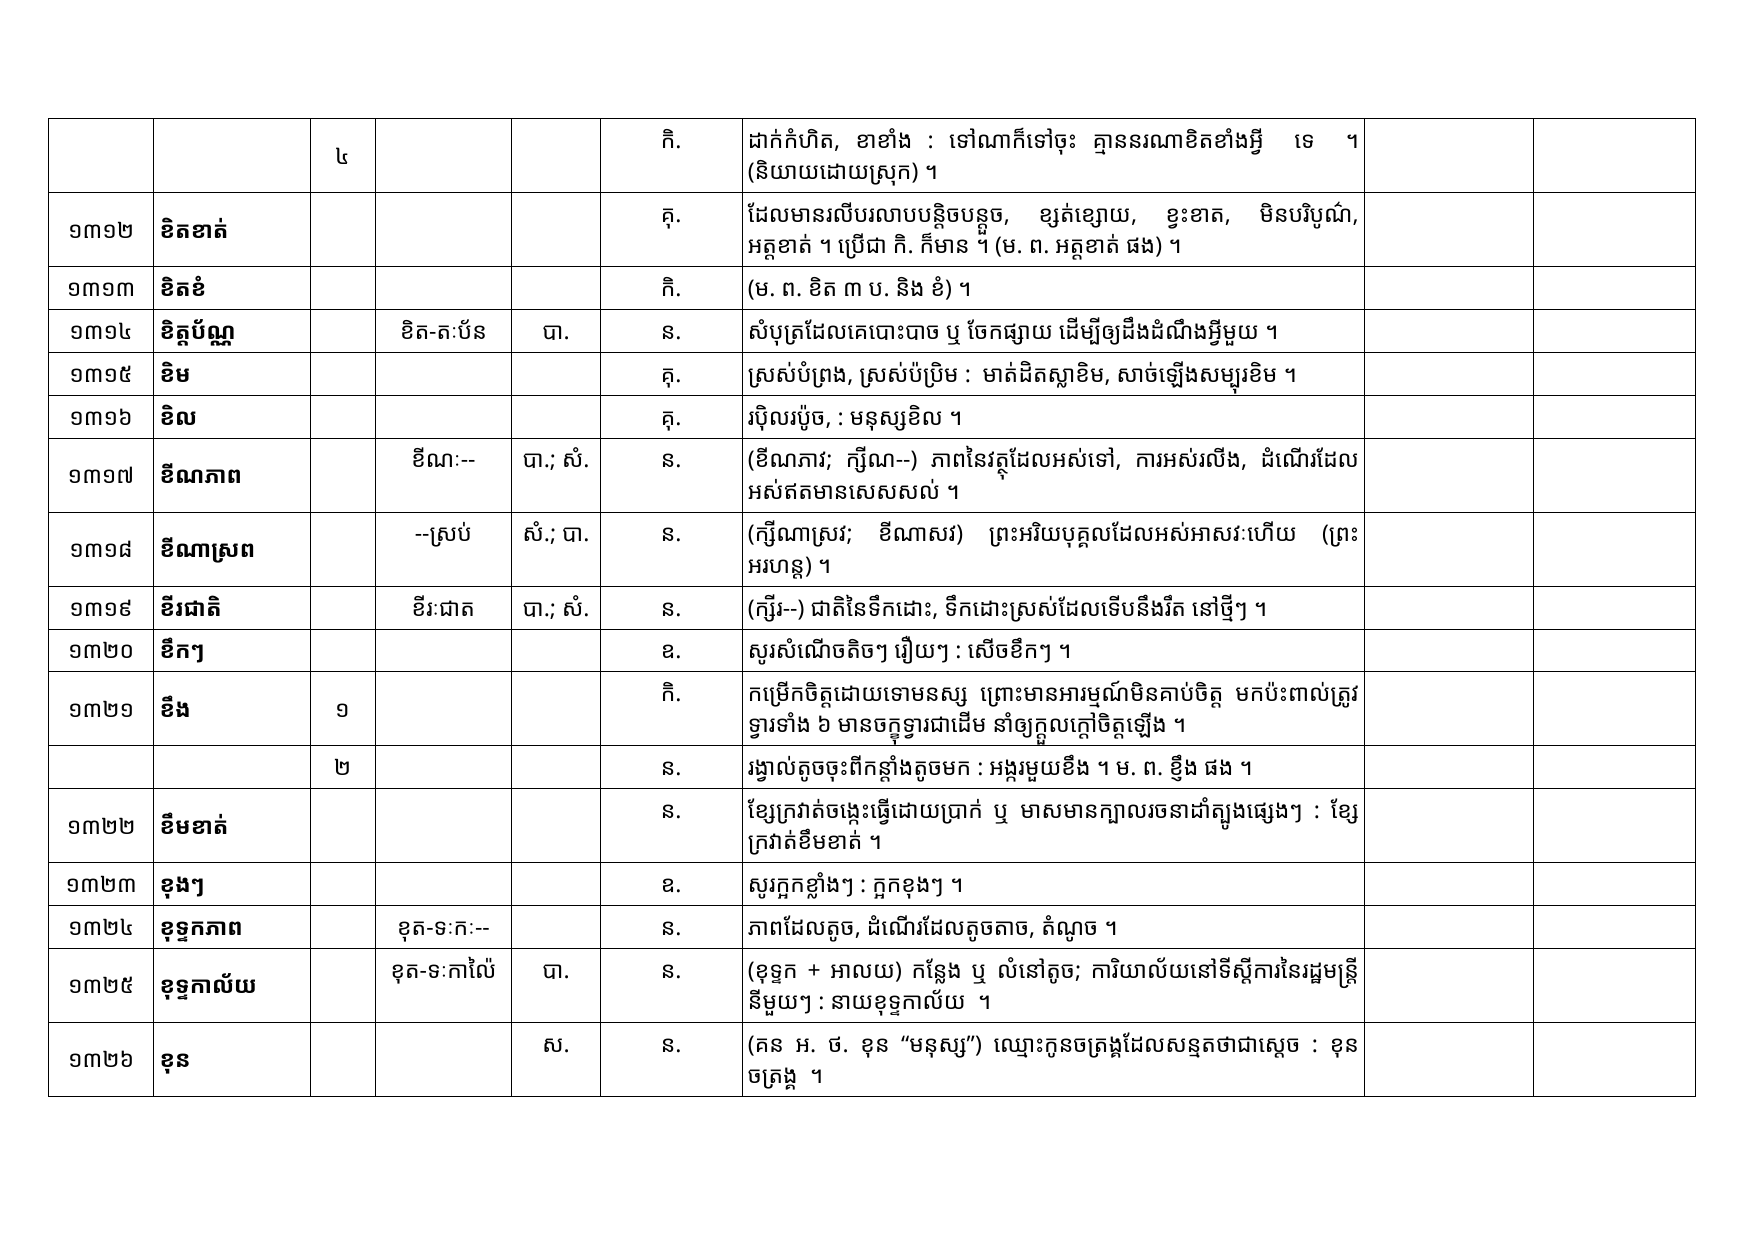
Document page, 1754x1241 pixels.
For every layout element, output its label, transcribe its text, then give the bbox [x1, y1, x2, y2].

table_cell [1534, 396, 1695, 437]
table_cell រប៉ិលរប៉ូច, : មនុស្ស​ខិល ។ [743, 396, 1364, 437]
table_cell ឧ. [601, 863, 742, 905]
table_cell ន. [601, 906, 742, 948]
table_cell [512, 193, 600, 266]
table_cell [1534, 439, 1695, 512]
table_cell [512, 353, 600, 395]
table_cell [311, 310, 375, 352]
table_cell កិ. [601, 672, 742, 745]
table_cell [154, 746, 310, 788]
table_cell សំ.; បា. [512, 513, 600, 586]
table_cell ខីរៈជាត [376, 587, 511, 628]
table_cell ខឹក​ៗ [154, 630, 310, 671]
table_cell ស្រស់​បំព្រង, ស្រស់​ប៉ប្រិម : មាត់​ដិត​ស្លា​ខិម, សាច់​ឡើង​សម្បុរ​ខិម ។ [743, 353, 1364, 395]
table_cell ខុត-ទៈកាល៉ៃ [376, 949, 511, 1022]
table_cell ១៣១៧ [49, 439, 153, 512]
table_cell [512, 630, 600, 671]
table_cell (ក្សីណាស្រវ; ខីណាសវ) ព្រះ​អរិយ​បុគ្គល​ដែល​អស់​អាសវៈ​ហើយ (ព្រះ​អរហន្ដ) ។ [743, 513, 1364, 586]
table_cell ១៣២២ [49, 789, 153, 862]
table_cell [1534, 353, 1695, 395]
table_cell ១៣២៥ [49, 949, 153, 1022]
table_cell [1534, 193, 1695, 266]
table_cell [1534, 310, 1695, 352]
table_cell [1534, 746, 1695, 788]
table_cell ខីណភាព [154, 439, 310, 512]
table_cell ១៣១៩ [49, 587, 153, 628]
table_cell ភាព​ដែល​តូច, ដំណើរ​ដែល​តូចតាច, តំណូច ។ [743, 906, 1364, 948]
table_cell [376, 353, 511, 395]
table_cell [154, 119, 310, 192]
table_cell [311, 193, 375, 266]
table_cell [1534, 267, 1695, 309]
table_cell [311, 267, 375, 309]
table_cell [311, 906, 375, 948]
table_cell [376, 672, 511, 745]
table_cell [311, 353, 375, 395]
table_cell [376, 630, 511, 671]
table_cell គុ. [601, 193, 742, 266]
table_cell ខុន [154, 1023, 310, 1096]
table_cell ១ [311, 672, 375, 745]
table_cell ខុទ្ទកាល័យ [154, 949, 310, 1022]
table_cell [512, 789, 600, 862]
table_cell ខឹង [154, 672, 310, 745]
table_cell ខិត-តៈប័ន [376, 310, 511, 352]
table_cell [1534, 119, 1695, 192]
table_cell [1534, 630, 1695, 671]
table_cell ១៣១២ [49, 193, 153, 266]
table_cell [512, 906, 600, 948]
table_cell ១៣២៦ [49, 1023, 153, 1096]
table_cell [1365, 193, 1533, 266]
table_cell [49, 119, 153, 192]
table_cell [311, 789, 375, 862]
table_cell [1365, 630, 1533, 671]
table_cell ខីណាស្រព [154, 513, 310, 586]
table_cell [49, 746, 153, 788]
table_cell [376, 789, 511, 862]
table_cell ខុង​ៗ [154, 863, 310, 905]
table_cell [1365, 789, 1533, 862]
table_cell គុ. [601, 396, 742, 437]
table_cell (ខុទ្ទក + អាលយ) កន្លែង ឬ លំនៅ​តូច; ការិយាល័យ​នៅ​ទីស្ដីការ​នៃ​រដ្ឋ​មន្ត្រី​នីមួយ​ៗ : នាយ​ខុទ្ទកាល័យ ។ [743, 949, 1364, 1022]
table_cell [376, 119, 511, 192]
table_cell [1534, 863, 1695, 905]
table_cell ខិតខាត់ [154, 193, 310, 266]
table_cell ខីរជាតិ [154, 587, 310, 628]
table_cell បា.; សំ. [512, 439, 600, 512]
table_cell ១៣២៣ [49, 863, 153, 905]
table_cell ន. [601, 587, 742, 628]
table_cell [311, 513, 375, 586]
table_cell (ម. ព. ខិត ៣ ប. និង ខំ) ។ [743, 267, 1364, 309]
table_cell ១៣២១ [49, 672, 153, 745]
table_cell [376, 1023, 511, 1096]
table_cell ៤ [311, 119, 375, 192]
table_cell កម្រើក​ចិត្ត​ដោយ​ទោមនស្ស ព្រោះ​មាន​អារម្មណ៍​មិន​គាប់​ចិត្ត​ មក​ប៉ះ​ពាល់​ត្រូវ​ទ្វារ​ទាំង ៦ មាន​ចក្ខុ​ទ្វារ​ជាដើម នាំ​ឲ្យ​ក្ដួលក្ដៅ​ចិត្ត​ឡើង ។ [743, 672, 1364, 745]
table_cell ១៣១៤ [49, 310, 153, 352]
table_cell [1365, 672, 1533, 745]
table_cell [311, 1023, 375, 1096]
table_cell [376, 267, 511, 309]
table_cell ស. [512, 1023, 600, 1096]
table_cell [1534, 587, 1695, 628]
table_cell [1365, 439, 1533, 512]
table_cell [1534, 1023, 1695, 1096]
table_cell [1365, 1023, 1533, 1096]
table_cell ខឹមខាត់ [154, 789, 310, 862]
table_cell គុ. [601, 353, 742, 395]
table_cell ខីណៈ-- [376, 439, 511, 512]
table_cell [512, 672, 600, 745]
table_cell ដែល​មាន​រលីបរលាប​បន្ដិចបន្ដួច, ខ្សត់ខ្សោយ, ខ្វះ​ខាត, មិន​បរិបូណ៌, អត្តខាត់ ។ ប្រើ​ជា កិ. ក៏​មាន ។ (ម. ព. អត្តខាត់ ផង) ។ [743, 193, 1364, 266]
table_cell [1365, 513, 1533, 586]
table_cell [376, 863, 511, 905]
table_cell [1365, 746, 1533, 788]
table_cell [1534, 906, 1695, 948]
table_cell [1365, 310, 1533, 352]
table_cell [1534, 672, 1695, 745]
table_cell ឧ. [601, 630, 742, 671]
table_cell សូរ​ក្អក​ខ្លាំង​ៗ : ក្អក​ខុង​ៗ ។ [743, 863, 1364, 905]
table_cell [512, 863, 600, 905]
table_cell ខិត្តប័ណ្ណ [154, 310, 310, 352]
table_cell [376, 396, 511, 437]
table_cell [1365, 906, 1533, 948]
table_cell ខ្សែ​ក្រវាត់​ចង្កេះ​ធ្វើ​ដោយ​ប្រាក់ ឬ មាស​មាន​ក្បាល​រចនា​ដាំ​ត្បូង​ផ្សេង​ៗ : ខ្សែ​ក្រវាត់​ខឹមខាត់ ។ [743, 789, 1364, 862]
table_cell ខុទ្ទក​ភាព [154, 906, 310, 948]
table_cell [1534, 789, 1695, 862]
table_cell ន. [601, 513, 742, 586]
table_cell [512, 746, 600, 788]
table_cell [1365, 119, 1533, 192]
table_cell [376, 746, 511, 788]
table_cell ខុត-ទៈកៈ-- [376, 906, 511, 948]
table_cell រង្វាល់​តូច​ចុះ​ពី​កន្តាំង​តូច​មក : អង្ករ​មួយ​ខឹង ។ ម. ព. ខ្ញឹង ផង ។ [743, 746, 1364, 788]
table_cell ន. [601, 439, 742, 512]
table_cell កិ. [601, 267, 742, 309]
table_cell ១៣១៦ [49, 396, 153, 437]
table_cell [376, 193, 511, 266]
table_cell សំបុត្រ​ដែល​គេ​បោះ​បាច ឬ ចែក​ផ្សាយ ដើម្បី​ឲ្យ​ដឹង​ដំណឹង​អ្វី​មួយ ។ [743, 310, 1364, 352]
table_cell សូរ​សំណើច​តិច​ៗ រឿយ​ៗ : សើច​ខឹក​ៗ ។ [743, 630, 1364, 671]
table_cell [1365, 587, 1533, 628]
table_cell បា.; សំ. [512, 587, 600, 628]
table_cell [311, 863, 375, 905]
table_cell [512, 396, 600, 437]
table_cell ន. [601, 1023, 742, 1096]
table_cell ១៣២៤ [49, 906, 153, 948]
table_cell [1534, 949, 1695, 1022]
table_cell កិ. [601, 119, 742, 192]
table_cell ១៣២០ [49, 630, 153, 671]
table_cell [1365, 353, 1533, 395]
table_cell [1534, 513, 1695, 586]
table_cell ន. [601, 746, 742, 788]
table_cell (គន អ. ថ. ខុន “មនុស្ស”) ឈ្មោះ​កូន​ចត្រង្គ​ដែល​សន្មត​ថា​ជា​ស្ដេច : ខុន​ចត្រង្គ ។ [743, 1023, 1364, 1096]
table_cell ន. [601, 949, 742, 1022]
table_cell (ក្សីរ--) ជាតិ​នៃ​ទឹក​ដោះ, ទឹក​ដោះ​ស្រស់​ដែល​ទើប​នឹង​រឹត នៅ​ថ្មី​ៗ ។ [743, 587, 1364, 628]
table_cell [1365, 949, 1533, 1022]
table_cell --ស្រប់ [376, 513, 511, 586]
table_cell ដាក់​កំហិត, ខាខាំង : ទៅ​ណា​ក៏​ទៅ​ចុះ គ្មាន​នរណា​ខិតខាំង​អ្វី​ ទេ ។ (និយាយ​ដោយ​ស្រុក) ។ [743, 119, 1364, 192]
table_cell [1365, 863, 1533, 905]
table_cell [1365, 396, 1533, 437]
table_cell ២ [311, 746, 375, 788]
table_cell បា. [512, 310, 600, 352]
table_cell ខិម [154, 353, 310, 395]
table_cell [311, 630, 375, 671]
table_cell [311, 439, 375, 512]
table_cell [311, 949, 375, 1022]
table_cell ន. [601, 310, 742, 352]
table_cell [311, 396, 375, 437]
table_cell បា. [512, 949, 600, 1022]
table_cell [311, 587, 375, 628]
table_cell ១៣១៥ [49, 353, 153, 395]
table_cell ន. [601, 789, 742, 862]
table_cell ១៣១៨ [49, 513, 153, 586]
table_cell ខិតខំ [154, 267, 310, 309]
table_cell [512, 267, 600, 309]
table_cell [1365, 267, 1533, 309]
table_cell ខិល [154, 396, 310, 437]
table_cell [512, 119, 600, 192]
table_cell ១៣១៣ [49, 267, 153, 309]
table_cell (ខីណភាវ; ក្សីណ--) ភាព​នៃ​វត្ថុ​ដែល​អស់​ទៅ, ការ​អស់​រលីង, ដំណើរ​ដែល​អស់​ឥត​មាន​សេសសល់ ។ [743, 439, 1364, 512]
